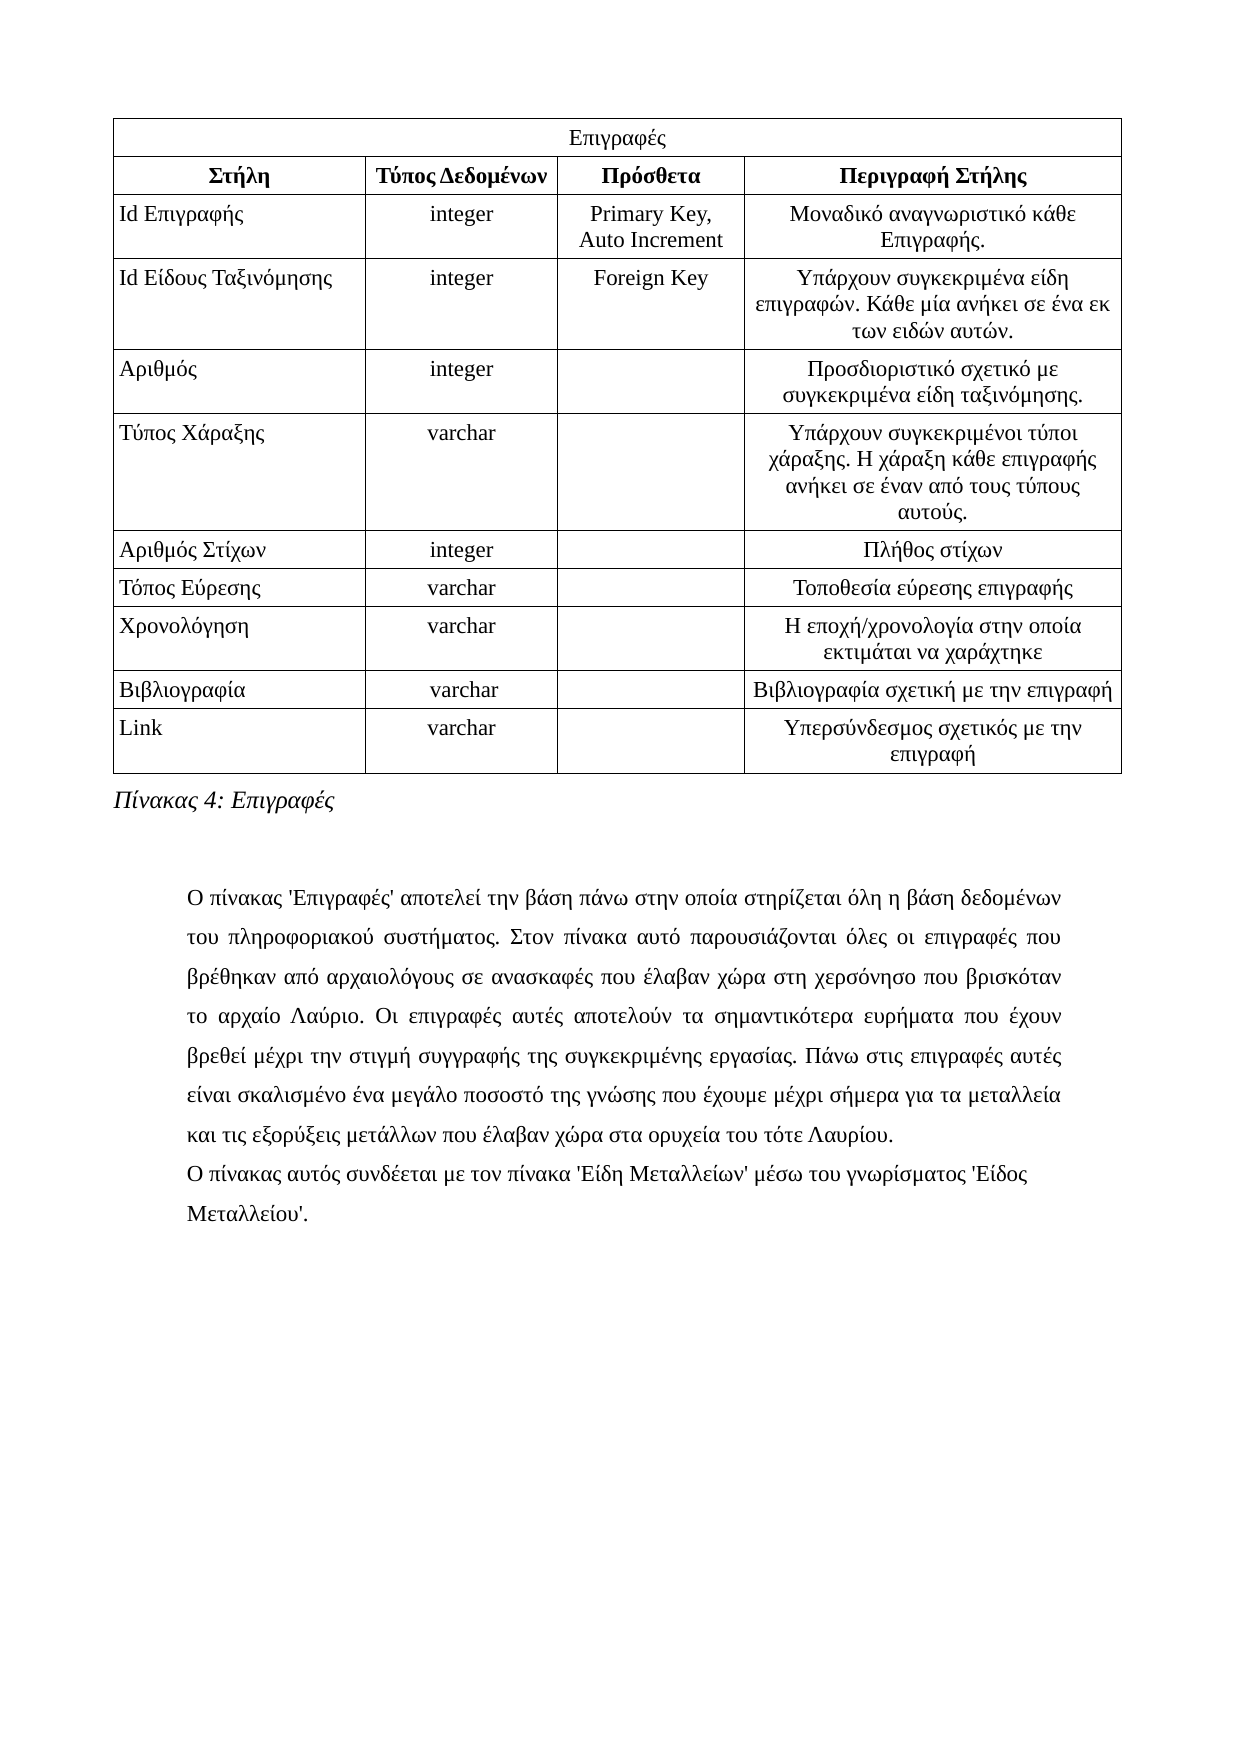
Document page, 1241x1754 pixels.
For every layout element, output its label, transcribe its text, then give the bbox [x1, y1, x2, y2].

table_cell Βιβλιογραφία σχετική με την επιγραφή [745, 671, 1121, 708]
table_cell Αριθμός Στίχων [114, 531, 365, 568]
table_cell Primary Key, Auto Increment [558, 195, 744, 258]
table_cell [558, 350, 744, 413]
table_cell integer [366, 350, 557, 413]
table_cell Προσδιοριστικό σχετικό με συγκεκριμένα είδη ταξινόμησης. [745, 350, 1121, 413]
table_cell Υπερσύνδεσμος σχετικός με την επιγραφή [745, 709, 1121, 772]
table_cell integer [366, 259, 557, 349]
table_cell Μοναδικό αναγνωριστικό κάθε Επιγραφής. [745, 195, 1121, 258]
table_cell varchar [366, 709, 557, 772]
table_cell [558, 709, 744, 772]
table_cell Id Είδους Ταξινόμησης [114, 259, 365, 349]
table_cell Id Επιγραφής [114, 195, 365, 258]
table_cell Χρονολόγηση [114, 607, 365, 670]
table_cell integer [366, 195, 557, 258]
table_cell Τοποθεσία εύρεσης επιγραφής [745, 569, 1121, 606]
table_cell Στήλη [114, 157, 365, 194]
table_cell varchar [366, 414, 557, 530]
table_cell Πρόσθετα [558, 157, 744, 194]
table_cell varchar [366, 607, 557, 670]
table_cell Αριθμός [114, 350, 365, 413]
table_cell varchar [366, 569, 557, 606]
table_cell Βιβλιογραφία [114, 671, 365, 708]
table_cell Τόπος Εύρεσης [114, 569, 365, 606]
table_cell Υπάρχουν συγκεκριμένα είδη επιγραφών. Κάθε μία ανήκει σε ένα εκ των ειδών αυτών. [745, 259, 1121, 349]
table_cell [558, 531, 744, 568]
table_cell Περιγραφή Στήλης [745, 157, 1121, 194]
text Πίνακας 4: Επιγραφές [113, 785, 1122, 814]
table_cell integer [366, 531, 557, 568]
table_cell [558, 671, 744, 708]
table_cell Η εποχή/χρονολογία στην οποία εκτιμάται να χαράχτηκε [745, 607, 1121, 670]
table_cell varchar [366, 671, 557, 708]
table_cell Foreign Key [558, 259, 744, 349]
table_cell Υπάρχουν συγκεκριμένοι τύποι χάραξης. Η χάραξη κάθε επιγραφής ανήκει σε έναν από τους τύπους αυτούς. [745, 414, 1121, 530]
table_cell [558, 414, 744, 530]
text Ο πίνακας 'Επιγραφές' αποτελεί την βάση πάνω στην οποία στηρίζεται όλη η βάση δεδομένων του πληροφοριακού συστήματος. Στον πίνακα αυτό παρουσιάζονται όλες οι επιγραφές που βρέθηκαν από αρχαιολόγους σε ανασκαφές που έλαβαν χώρα στη χερσόνησο που βρισκόταν το αρχαίο Λαύριο. Οι επιγραφές αυτές αποτελούν τα σημαντικότερα ευρήματα που έχουν βρεθεί μέχρι την στιγμή συγγραφής της συγκεκριμένης εργασίας. Πάνω στις επιγραφές αυτές είναι σκαλισμένο ένα μεγάλο ποσοστό της γνώσης που έχουμε μέχρι σήμερα για τα μεταλλεία και τις εξορύξεις μετάλλων που έλαβαν χώρα στα ορυχεία του τότε Λαυρίου. [187, 884, 1063, 1147]
table_cell [558, 569, 744, 606]
table_cell [558, 607, 744, 670]
text Ο πίνακας αυτός συνδέεται με τον πίνακα 'Είδη Μεταλλείων' μέσω του γνωρίσματος 'Είδος Μεταλλείου'. [187, 1160, 1063, 1226]
table_cell Τύπος Δεδομένων [366, 157, 557, 194]
table_cell Link [114, 709, 365, 772]
table_cell Τύπος Χάραξης [114, 414, 365, 530]
table_header Επιγραφές [114, 119, 1121, 156]
table_cell Πλήθος στίχων [745, 531, 1121, 568]
